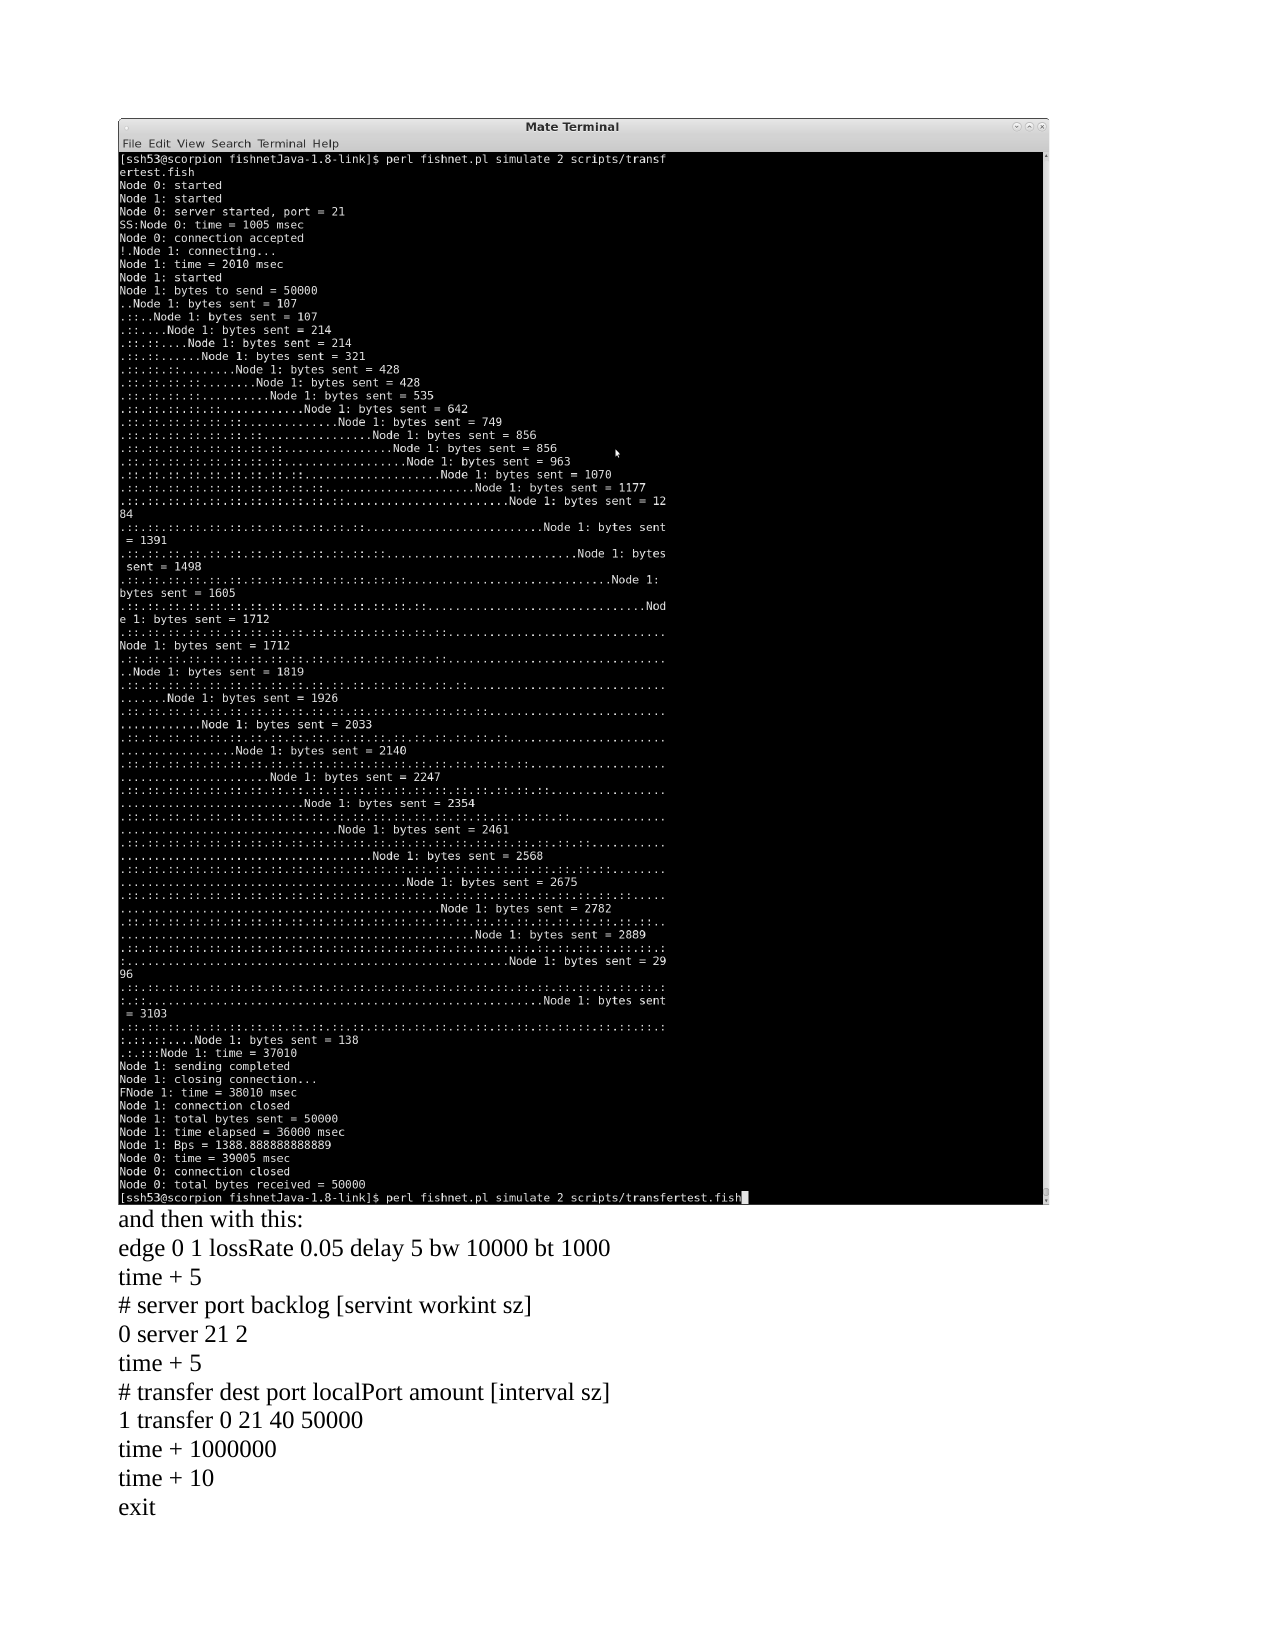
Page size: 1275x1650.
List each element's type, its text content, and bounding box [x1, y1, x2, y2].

picture [118, 118, 1050, 1205]
text # transfer dest port localPort amount [interval sz] [118, 1377, 1157, 1406]
text # server port backlog [servint workint sz] [118, 1291, 1157, 1319]
text time + 5 [118, 1262, 1157, 1291]
text 0 server 21 2 [118, 1319, 1157, 1348]
text exit [118, 1492, 1157, 1521]
text time + 10 [118, 1463, 1157, 1492]
text and then with this: [118, 118, 1157, 1233]
text edge 0 1 lossRate 0.05 delay 5 bw 10000 bt 1000 [118, 1233, 1157, 1262]
text time + 5 [118, 1348, 1157, 1377]
text time + 1000000 [118, 1434, 1157, 1463]
text 1 transfer 0 21 40 50000 [118, 1406, 1157, 1434]
